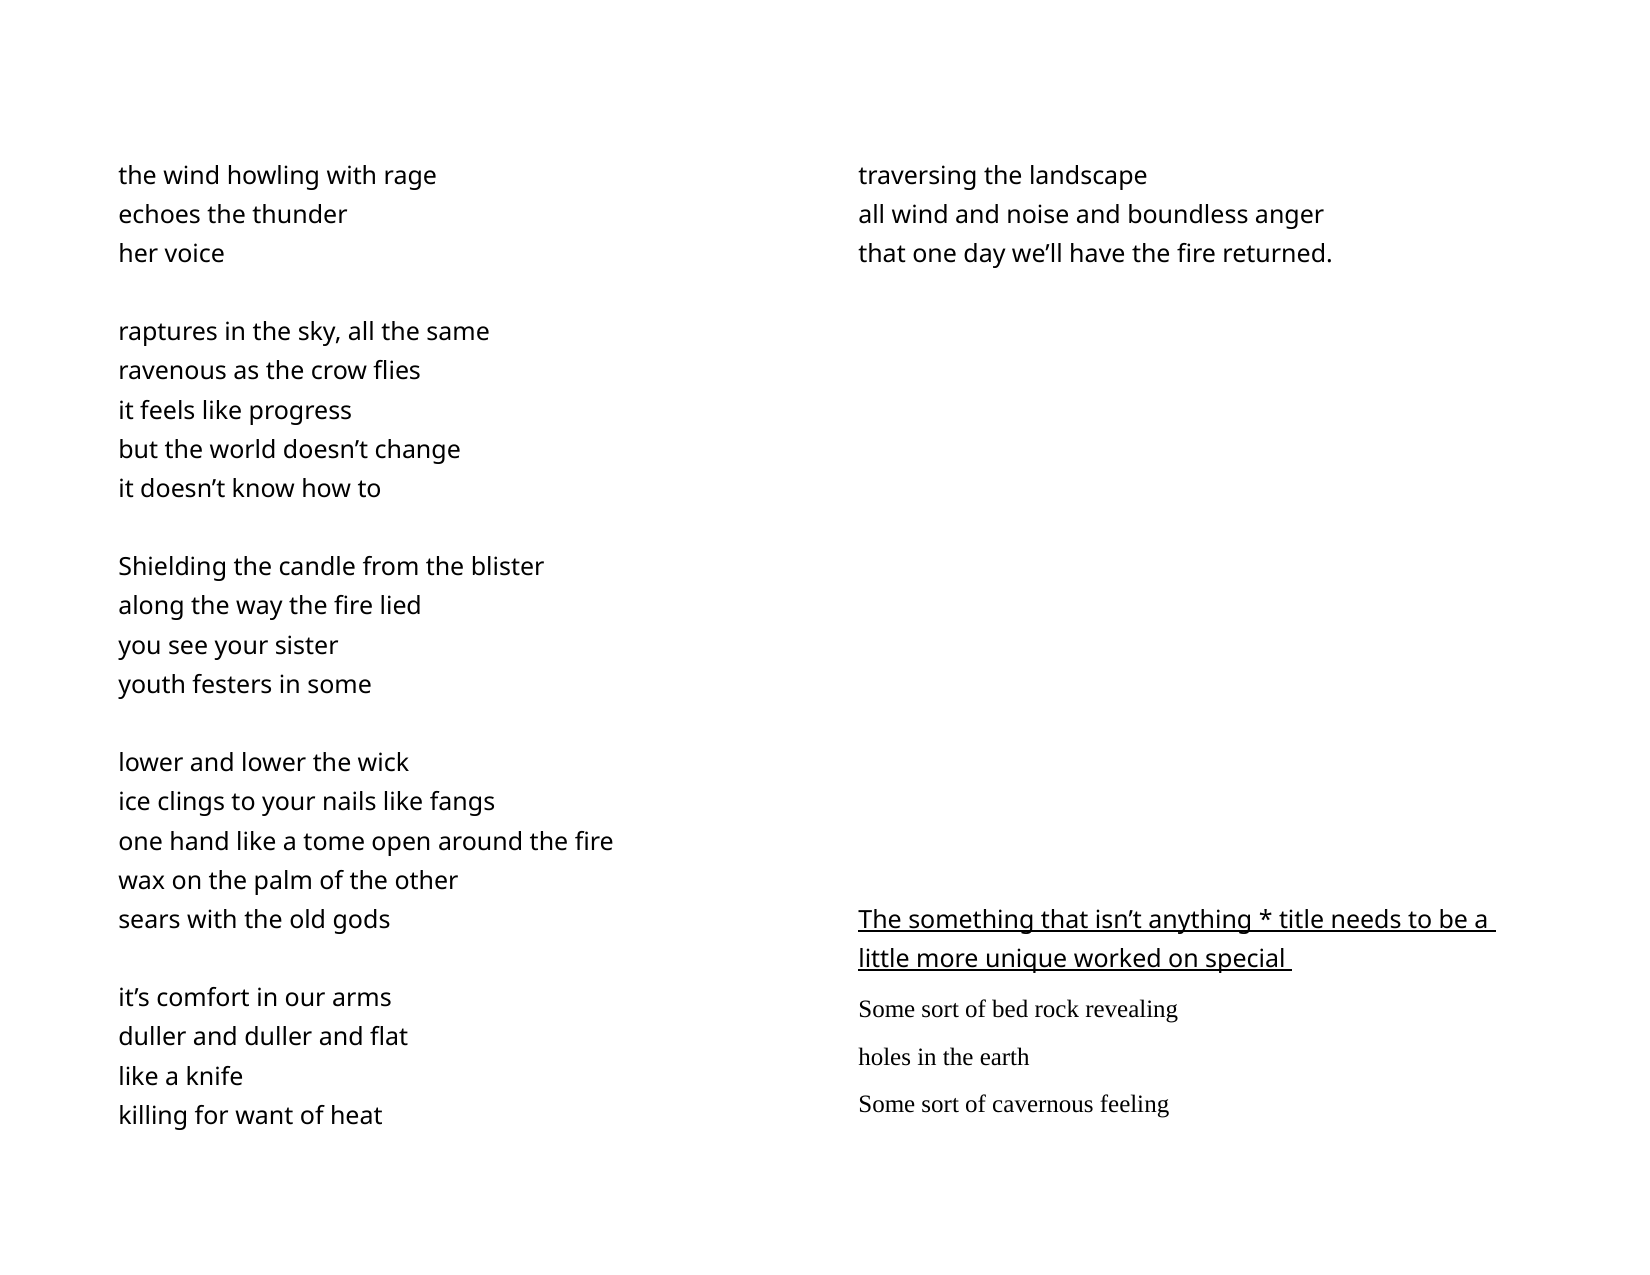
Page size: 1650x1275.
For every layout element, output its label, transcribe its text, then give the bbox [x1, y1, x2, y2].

text it doesn’t know how to [118, 471, 792, 505]
text sears with the old gods [118, 901, 792, 936]
text ice clings to your nails like fangs [118, 784, 792, 818]
text killing for want of heat [118, 1097, 792, 1131]
text lower and lower the wick [118, 745, 792, 779]
text one hand like a tome open around the fire [118, 823, 792, 857]
text Some sort of bed rock revealing [858, 994, 1532, 1023]
text but the world doesn’t change [118, 431, 792, 466]
text the wind howling with rage [118, 157, 792, 191]
text along the way the fire lied [118, 588, 792, 622]
text ravenous as the crow flies [118, 353, 792, 387]
text raptures in the sky, all the same [118, 314, 792, 348]
text her voice [118, 236, 792, 270]
text like a knife [118, 1058, 792, 1092]
text it feels like progress [118, 392, 792, 426]
text you see your sister [118, 627, 792, 661]
text wax on the palm of the other [118, 862, 792, 896]
text all wind and noise and boundless anger [858, 196, 1532, 231]
text that one day we’ll have the fire returned. [858, 236, 1532, 270]
text traversing the landscape [858, 157, 1532, 191]
text The something that isn’t anything * title needs to be a little more unique worked on special [858, 901, 1532, 975]
text Some sort of cavernous feeling [858, 1089, 1532, 1118]
text echoes the thunder [118, 196, 792, 231]
text duller and duller and flat [118, 1019, 792, 1053]
text it’s comfort in our arms [118, 980, 792, 1014]
text youth festers in some [118, 666, 792, 701]
text Shielding the candle from the blister [118, 549, 792, 583]
text holes in the earth [858, 1042, 1532, 1071]
